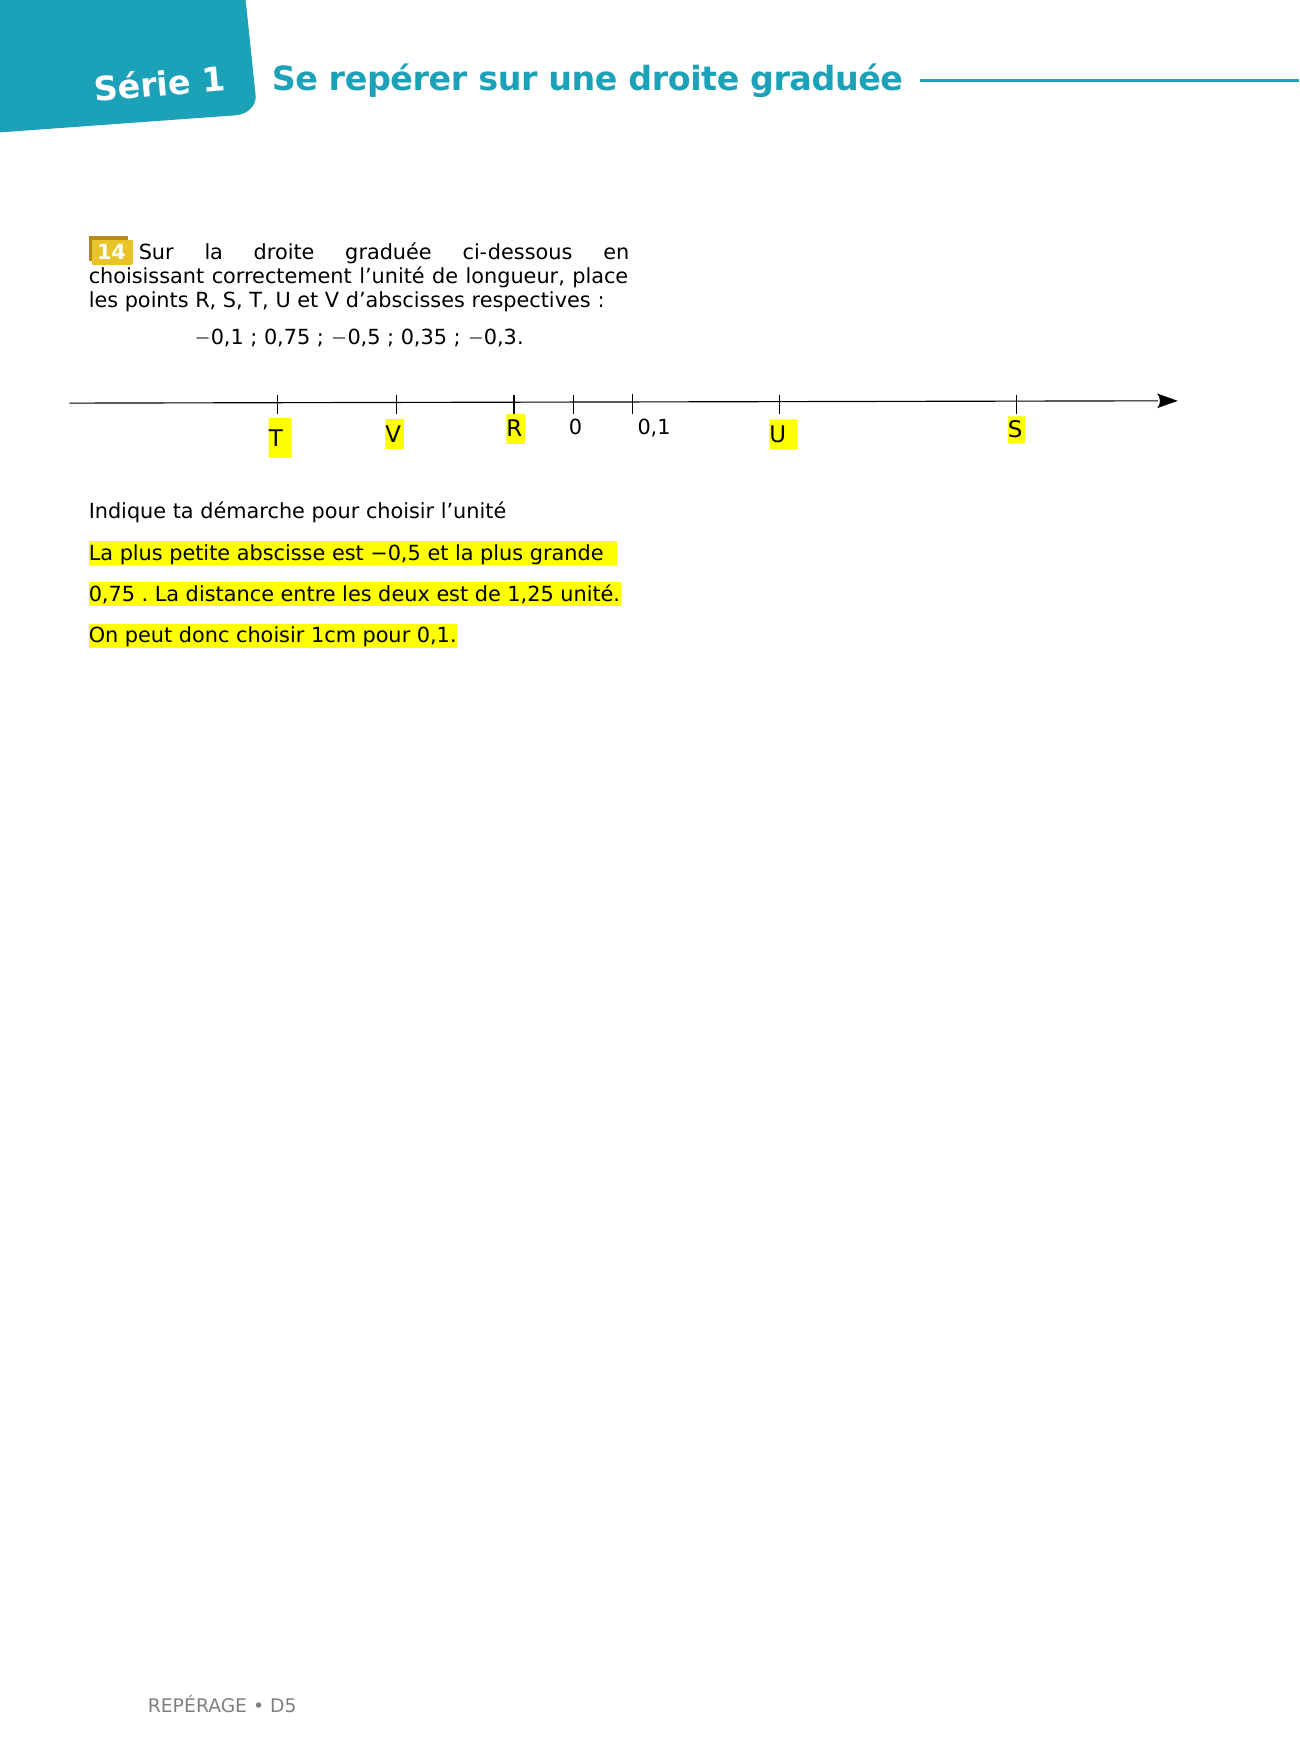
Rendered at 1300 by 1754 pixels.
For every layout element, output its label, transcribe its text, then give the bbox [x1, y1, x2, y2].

text On peut donc choisir 1cm pour 0,1. [88, 606, 629, 648]
list −0,1 ; 0,75 ; −0,5 ; 0,35 ; −0,3. [88, 325, 629, 349]
text La plus petite abscisse est −0,5 et la plus grande 0,75 . La distance entre les deux est de 1,25 unité. [88, 524, 629, 606]
subtitle Sur la droite graduée ci-dessous en choisissant correctement l’unité de longueur, place les points R, S, T, U et V d’abscisses respectives : [88, 236, 629, 313]
list Indique ta démarche pour choisir l’unité [88, 482, 629, 524]
